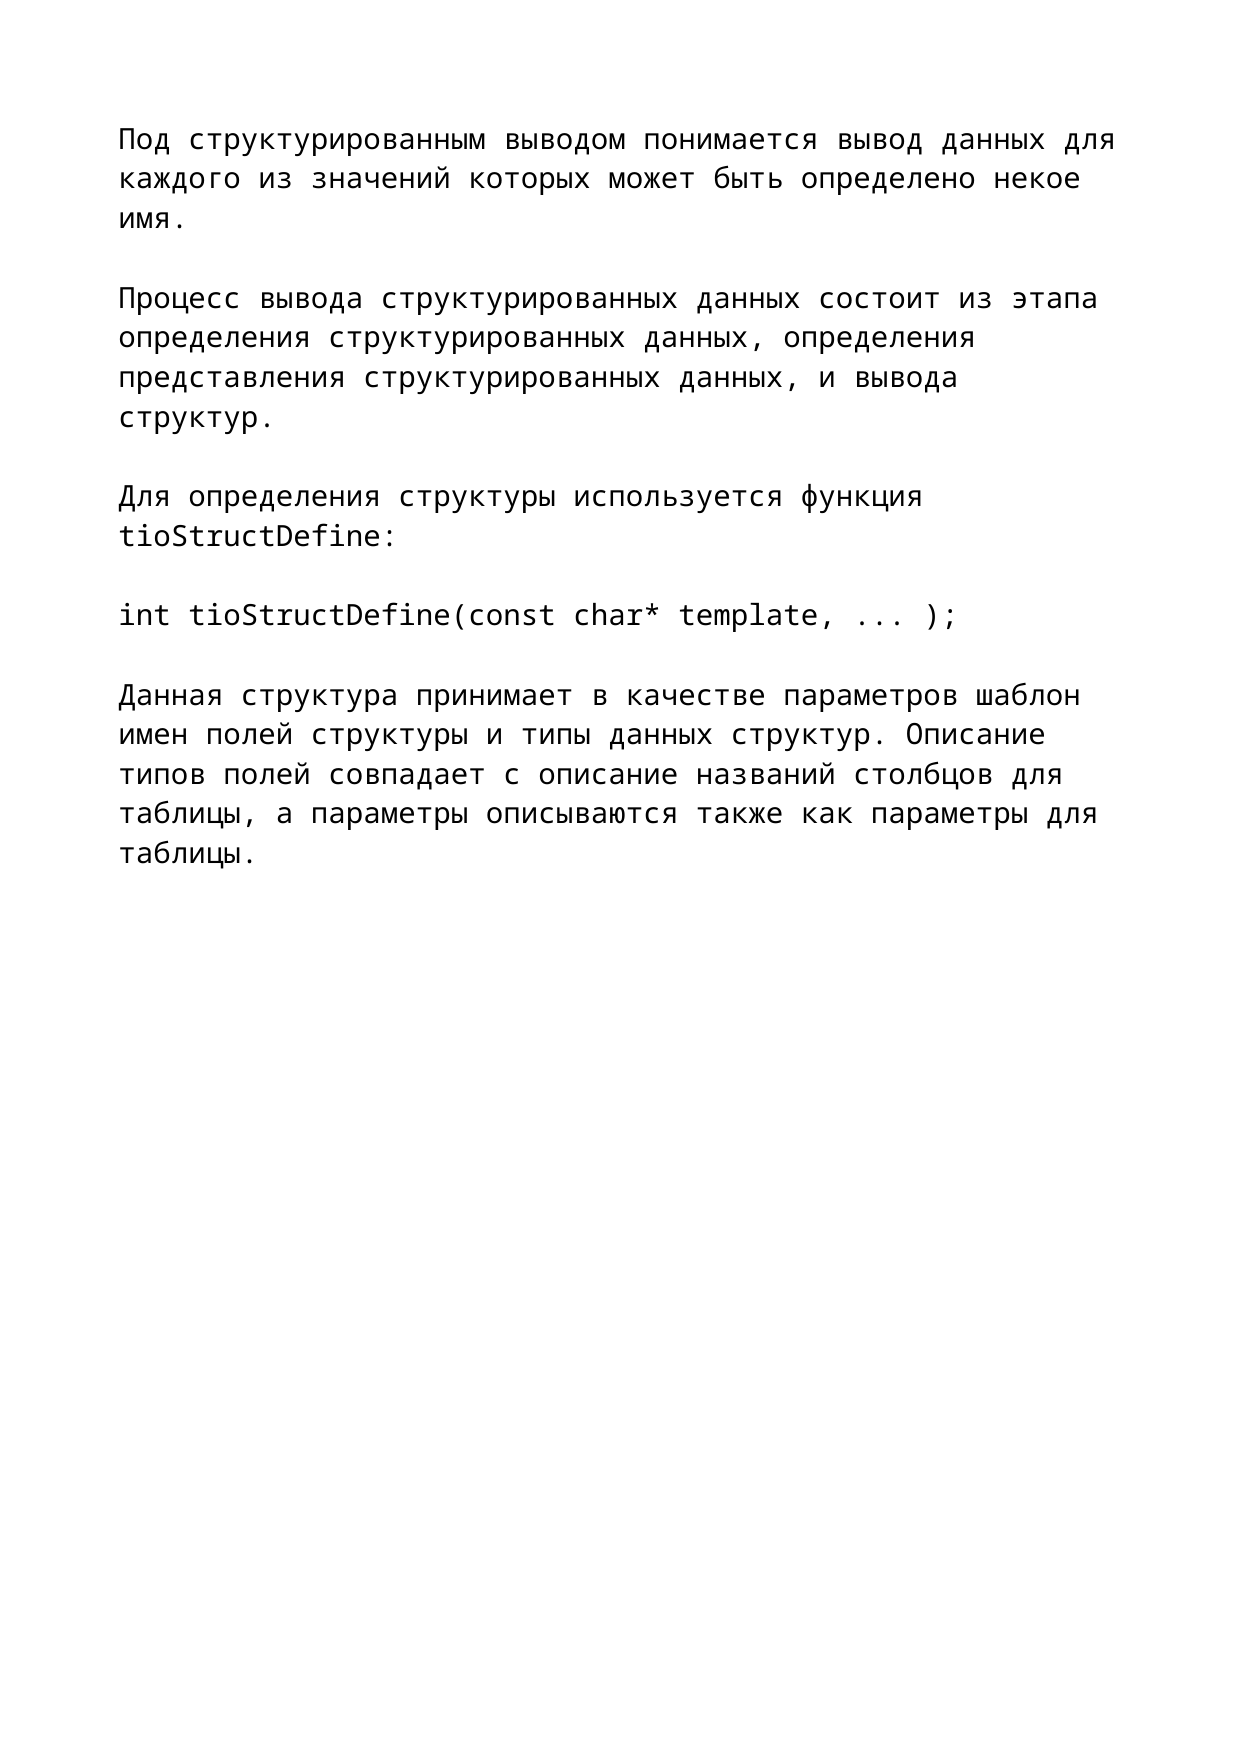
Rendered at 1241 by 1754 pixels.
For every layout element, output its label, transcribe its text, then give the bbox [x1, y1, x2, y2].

title Под структурированным выводом понимается вывод данных для каждого из значений которых может быть определено некое имя. [118, 118, 1122, 237]
title Процесс вывода структурированных данных состоит из этапа определения структурированных данных, определения представления структурированных данных, и вывода структур. [118, 277, 1122, 436]
title Для определения структуры используется функция tioStructDefine: [118, 475, 1122, 555]
title Данная структура принимает в качестве параметров шаблон имен полей структуры и типы данных структур. Описание типов полей совпадает с описание названий столбцов для таблицы, а параметры описываются также как параметры для таблицы. [118, 674, 1122, 872]
title int tioStructDefine(const char* template, ... ); [118, 594, 1122, 634]
